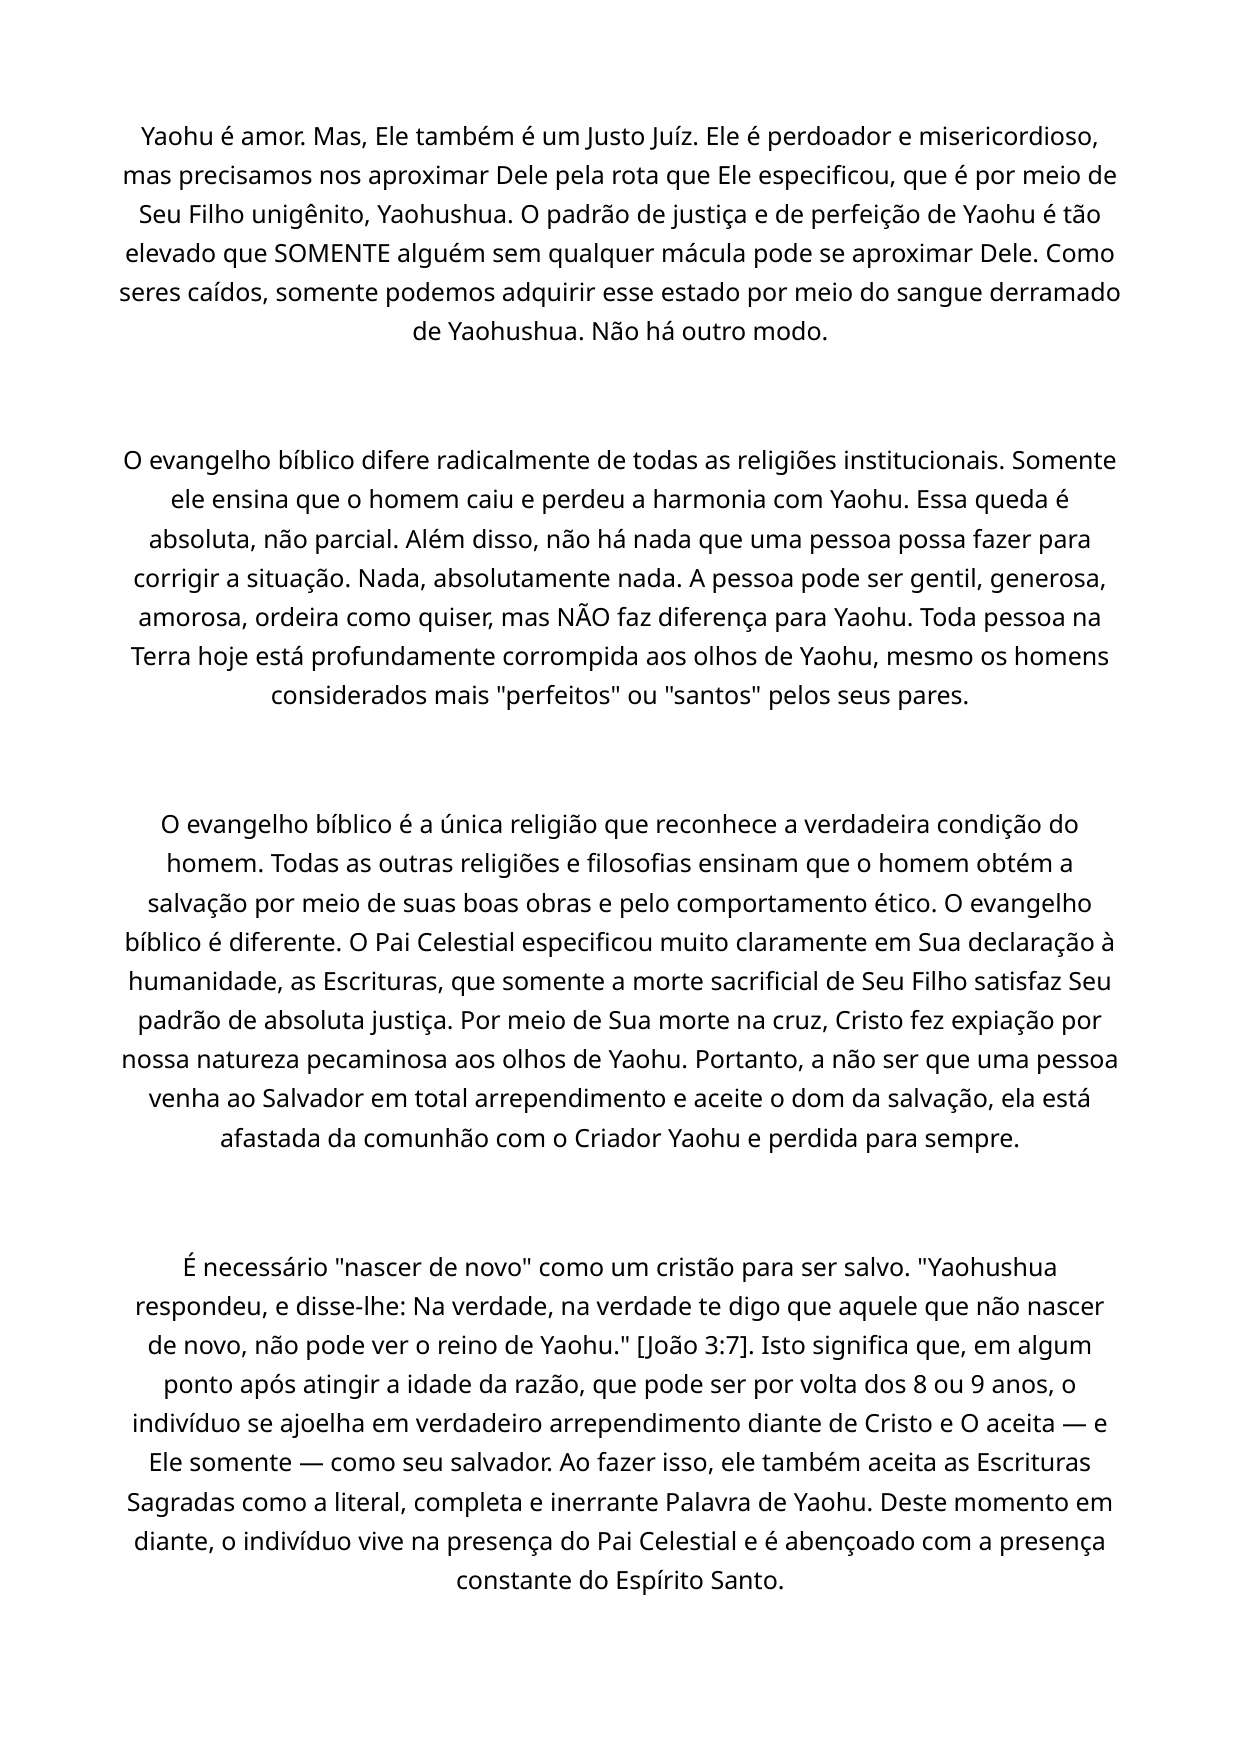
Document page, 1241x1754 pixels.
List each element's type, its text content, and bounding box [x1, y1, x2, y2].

text Yaohu é amor. Mas, Ele também é um Justo Juíz. Ele é perdoador e misericordioso, mas precisamos nos aproximar Dele pela rota que Ele especificou, que é por meio de Seu Filho unigênito, Yaohushua. O padrão de justiça e de perfeição de Yaohu é tão elevado que SOMENTE alguém sem qualquer mácula pode se aproximar Dele. Como seres caídos, somente podemos adquirir esse estado por meio do sangue derramado de Yaohushua. Não há outro modo. [118, 118, 1122, 348]
text O evangelho bíblico difere radicalmente de todas as religiões institucionais. Somente ele ensina que o homem caiu e perdeu a harmonia com Yaohu. Essa queda é absoluta, não parcial. Além disso, não há nada que uma pessoa possa fazer para corrigir a situação. Nada, absolutamente nada. A pessoa pode ser gentil, generosa, amorosa, ordeira como quiser, mas NÃO faz diferença para Yaohu. Toda pessoa na Terra hoje está profundamente corrompida aos olhos de Yaohu, mesmo os homens considerados mais "perfeitos" ou "santos" pelos seus pares. [118, 443, 1122, 712]
text O evangelho bíblico é a única religião que reconhece a verdadeira condição do homem. Todas as outras religiões e filosofias ensinam que o homem obtém a salvação por meio de suas boas obras e pelo comportamento ético. O evangelho bíblico é diferente. O Pai Celestial especificou muito claramente em Sua declaração à humanidade, as Escrituras, que somente a morte sacrificial de Seu Filho satisfaz Seu padrão de absoluta justiça. Por meio de Sua morte na cruz, Cristo fez expiação por nossa natureza pecaminosa aos olhos de Yaohu. Portanto, a não ser que uma pessoa venha ao Salvador em total arrependimento e aceite o dom da salvação, ela está afastada da comunhão com o Criador Yaohu e perdida para sempre. [118, 807, 1122, 1154]
text É necessário "nascer de novo" como um cristão para ser salvo. "Yaohushua respondeu, e disse-lhe: Na verdade, na verdade te digo que aquele que não nascer de novo, não pode ver o reino de Yaohu." [João 3:7]. Isto significa que, em algum ponto após atingir a idade da razão, que pode ser por volta dos 8 ou 9 anos, o indivíduo se ajoelha em verdadeiro arrependimento diante de Cristo e O aceita — e Ele somente — como seu salvador. Ao fazer isso, ele também aceita as Escrituras Sagradas como a literal, completa e inerrante Palavra de Yaohu. Deste momento em diante, o indivíduo vive na presença do Pai Celestial e é abençoado com a presença constante do Espírito Santo. [118, 1249, 1122, 1597]
